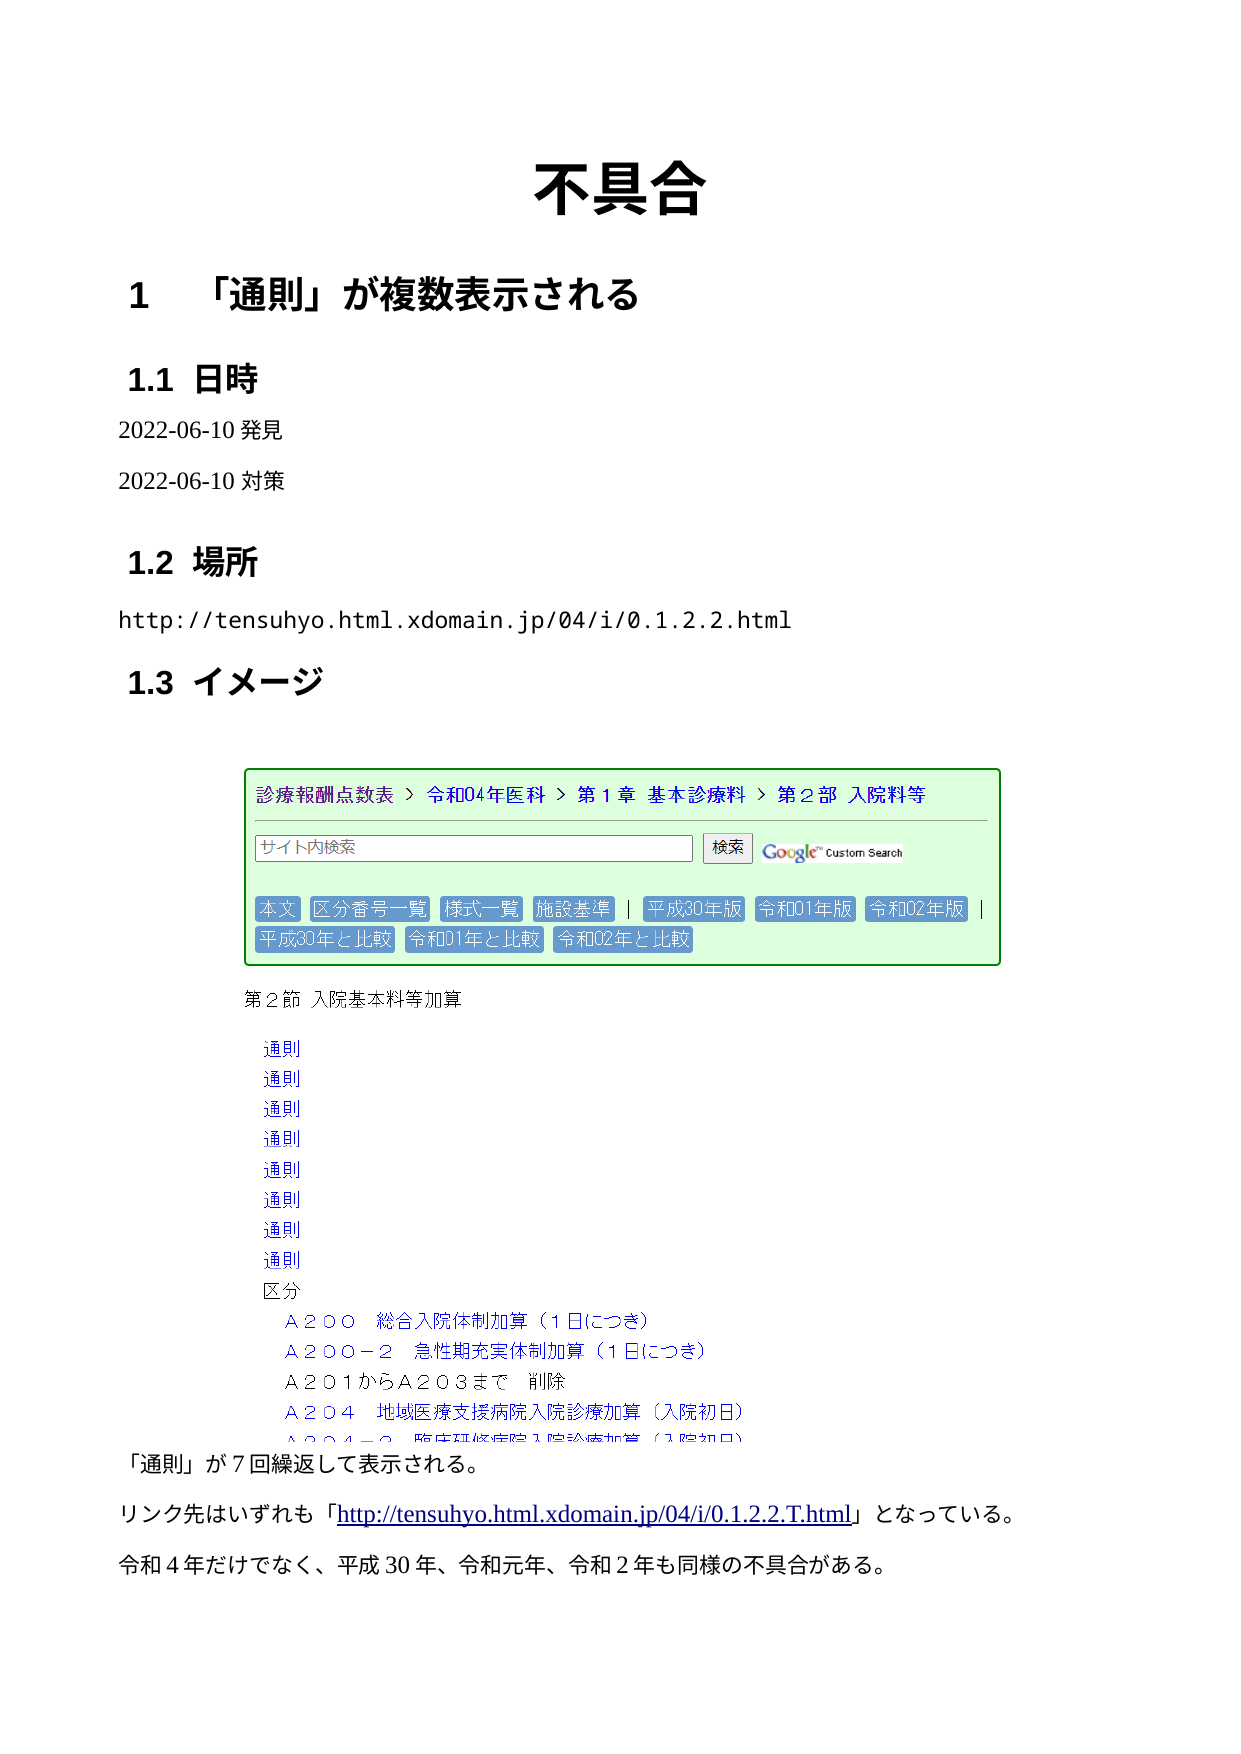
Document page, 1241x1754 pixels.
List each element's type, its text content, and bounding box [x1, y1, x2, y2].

subtitle 場所 [118, 536, 1122, 584]
text リンク先はいずれも「http://tensuhyo.html.xdomain.jp/04/i/0.1.2.2.T.html」となっている。 [118, 1497, 1122, 1529]
title 不具合 [118, 143, 1122, 228]
picture [237, 764, 1004, 1442]
text 2022-06-10 対策 [118, 464, 1122, 496]
text 2022-06-10発見 [118, 413, 1122, 445]
subtitle 「通則」が複数表示される [118, 265, 1122, 319]
subtitle イメージ [118, 656, 1122, 704]
text 令和4年だけでなく、平成30年、令和元年、令和2年も同様の不具合がある。 [118, 1548, 1122, 1580]
text http://tensuhyo.html.xdomain.jp/04/i/0.1.2.2.html [118, 597, 1122, 635]
subtitle 日時 [118, 353, 1122, 401]
text 「通則」が7回繰返して表示される。 [118, 764, 1122, 1478]
